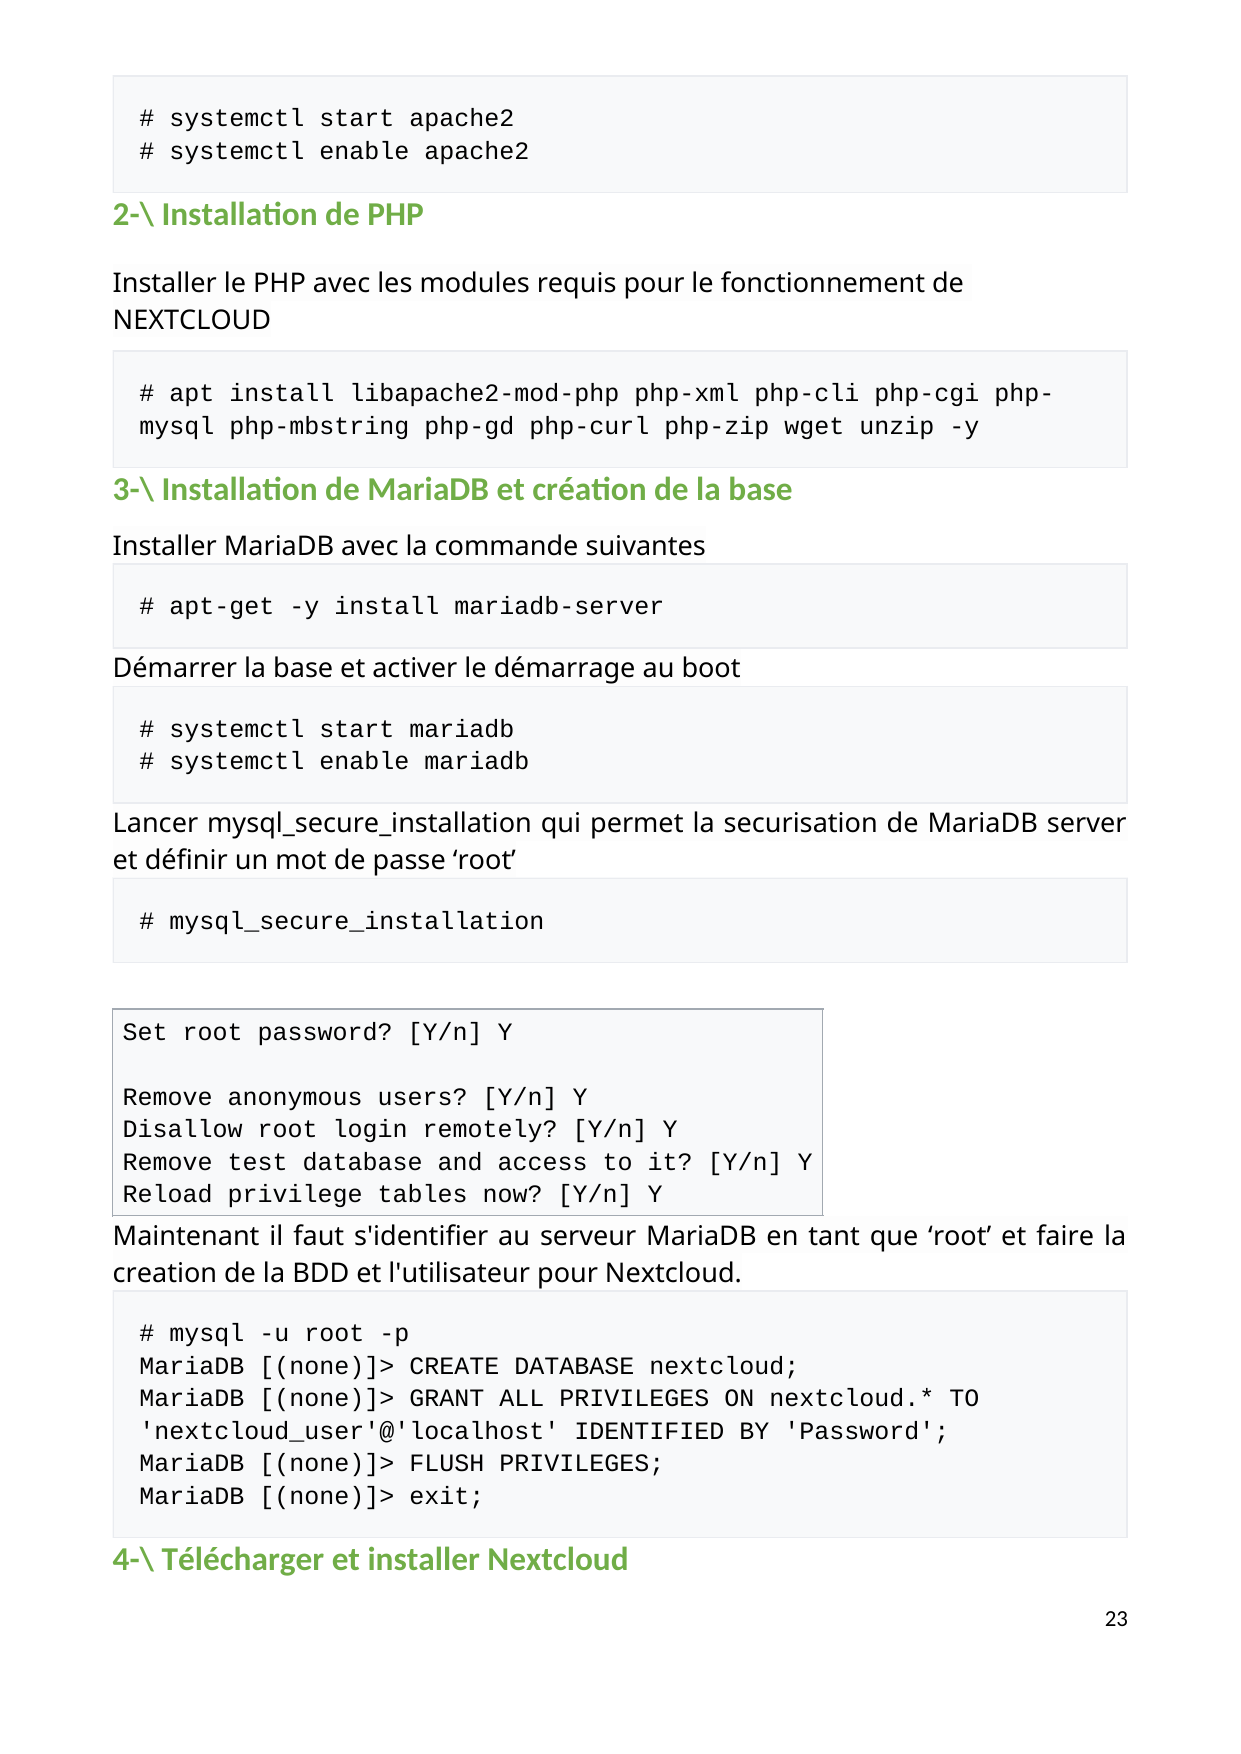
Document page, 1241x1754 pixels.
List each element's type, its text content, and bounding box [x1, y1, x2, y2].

text Installer MariaDB avec la commande suivantes [112, 526, 1128, 563]
text 4-\ Télécharger et installer Nextcloud [112, 1538, 1128, 1579]
text # systemctl start mariadb # systemctl enable mariadb [114, 687, 1126, 802]
text 2-\ Installation de PHP [112, 193, 1128, 234]
text Démarrer la base et activer le démarrage au boot [112, 649, 1128, 686]
text # apt install libapache2-mod-php php-xml php-cli php-cgi php-mysql php-mbstring php-gd php-curl php-zip wget unzip -y [114, 352, 1126, 467]
text Installer le PHP avec les modules requis pour le fonctionnement de NEXTCLOUD [112, 264, 1128, 337]
text # mysql -u root -p MariaDB [(none)]> CREATE DATABASE nextcloud; MariaDB [(none)]> GRANT ALL PRIVILEGES ON nextcloud.* TO 'nextcloud_user'@'localhost' IDENTIFIED BY 'Password'; MariaDB [(none)]> FLUSH PRIVILEGES; MariaDB [(none)]> exit; [114, 1292, 1126, 1537]
text # systemctl start apache2 [114, 77, 1126, 107]
text # systemctl enable apache2 [114, 107, 1126, 192]
table_header Set root password? [Y/n] Y Remove anonymous users? [Y/n] Y Disallow root login remotely? [Y/n] Y Remove test database and access to it? [Y/n] Y Reload privilege tables now? [Y/n] Y [113, 1010, 822, 1215]
text # mysql_secure_installation [114, 879, 1126, 962]
text 3-\ Installation de MariaDB et création de la base [112, 468, 1128, 509]
text Lancer mysql_secure_installation qui permet la securisation de MariaDB server et définir un mot de passe ‘root’ [112, 804, 1128, 877]
text Maintenant il faut s'identifier au serveur MariaDB en tant que ‘root’ et faire la creation de la BDD et l'utilisateur pour Nextcloud. [112, 1216, 1128, 1290]
text # apt-get -y install mariadb-server [114, 565, 1126, 647]
